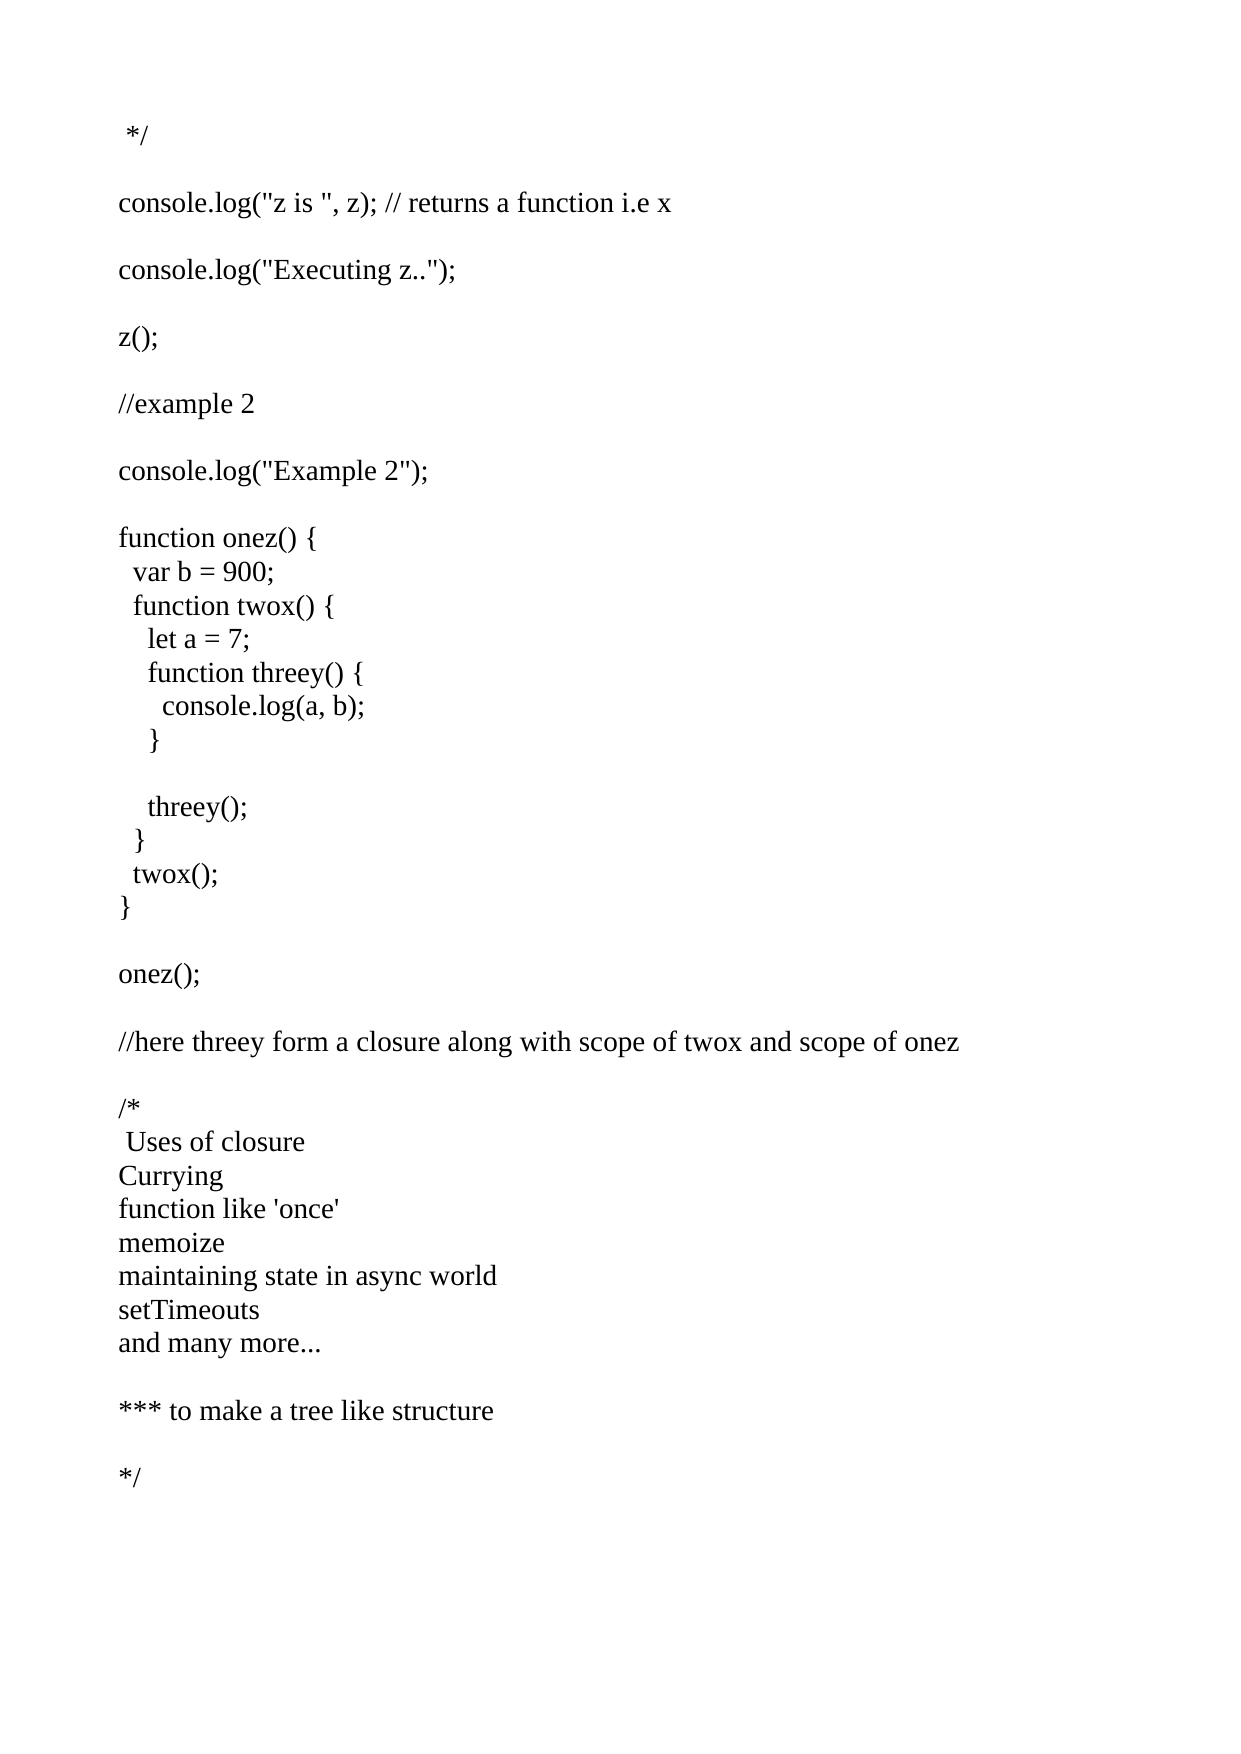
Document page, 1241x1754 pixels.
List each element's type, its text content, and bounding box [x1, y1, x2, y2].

text twox(); [118, 856, 1122, 889]
text function like 'once' [118, 1191, 1122, 1225]
text console.log(a, b); [118, 688, 1122, 722]
text */ [118, 118, 1122, 152]
text Uses of closure [118, 1124, 1122, 1158]
text function onez() { [118, 521, 1122, 554]
text */ [118, 1460, 1122, 1493]
text *** to make a tree like structure [118, 1393, 1122, 1426]
text console.log("Example 2"); [118, 453, 1122, 487]
text let a = 7; [118, 621, 1122, 655]
text } [118, 722, 1122, 755]
text memoize [118, 1225, 1122, 1258]
text console.log("z is ", z); // returns a function i.e x [118, 185, 1122, 219]
text } [118, 889, 1122, 923]
text var b = 900; [118, 554, 1122, 588]
text z(); [118, 319, 1122, 353]
text and many more... [118, 1326, 1122, 1359]
text maintaining state in async world [118, 1258, 1122, 1292]
text function threey() { [118, 655, 1122, 688]
text //here threey form a closure along with scope of twox and scope of onez [118, 1024, 1122, 1057]
text } [118, 822, 1122, 856]
text onez(); [118, 957, 1122, 990]
text /* [118, 1091, 1122, 1124]
text Currying [118, 1158, 1122, 1191]
text function twox() { [118, 588, 1122, 621]
text setTimeouts [118, 1292, 1122, 1326]
text threey(); [118, 789, 1122, 822]
text console.log("Executing z.."); [118, 252, 1122, 286]
text //example 2 [118, 386, 1122, 420]
